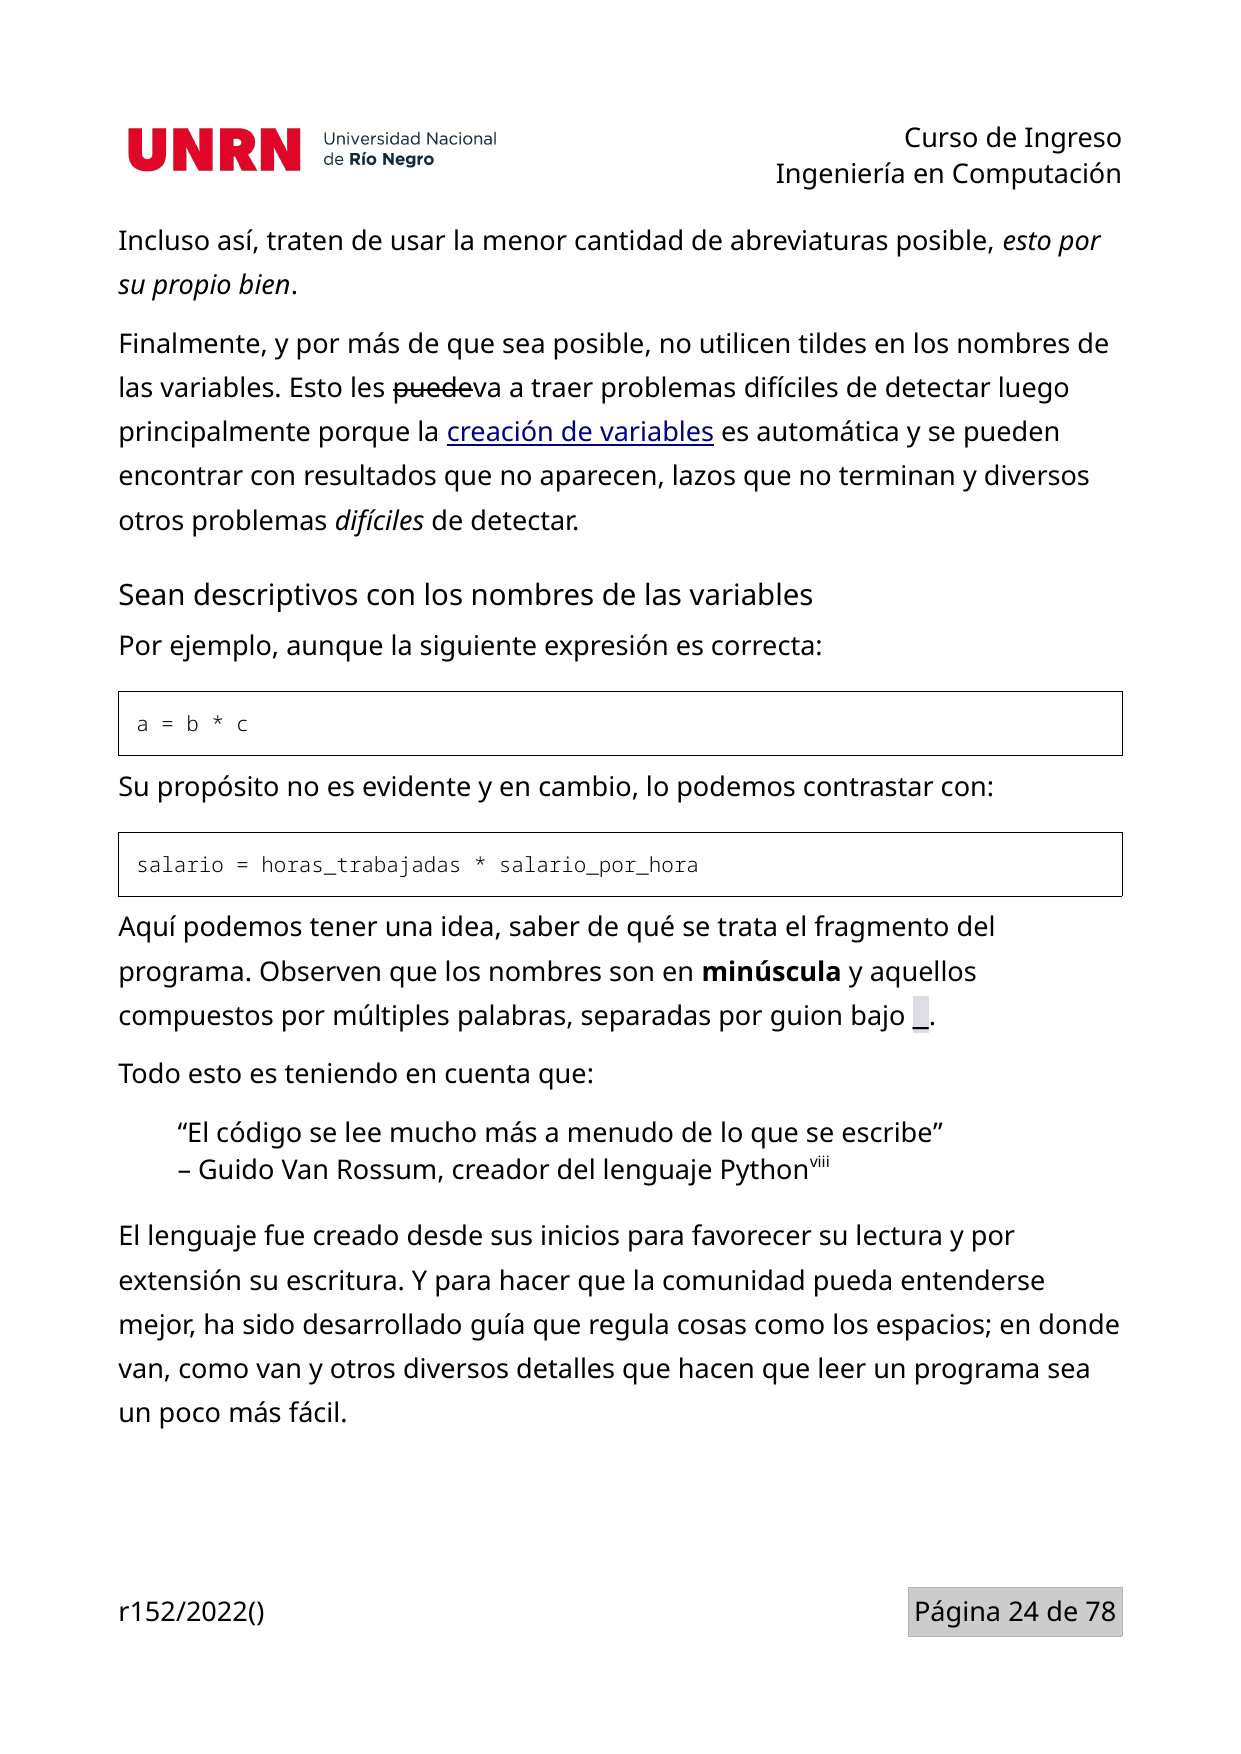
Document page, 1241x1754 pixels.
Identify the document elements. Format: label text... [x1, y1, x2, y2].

text salario = horas_trabajadas * salario_por_hora [119, 833, 1122, 896]
text – Guido Van Rossum, creador del lenguaje Python [177, 1151, 1063, 1187]
text a = b * c [119, 692, 1122, 755]
text Su propósito no es evidente y en cambio, lo podemos contrastar con: [118, 767, 1122, 804]
text Todo esto es teniendo en cuenta que: [118, 1055, 1122, 1092]
text “El código se lee mucho más a menudo de lo que se escribe” [177, 1114, 1063, 1151]
picture [118, 118, 505, 180]
text Incluso así, traten de usar la menor cantidad de abreviaturas posible, esto por su propio bien. [118, 221, 1122, 302]
text Por ejemplo, aunque la siguiente expresión es correcta: [118, 627, 1122, 664]
text El lenguaje fue creado desde sus inicios para favorecer su lectura y por extensión su escritura. Y para hacer que la comunidad pueda entenderse mejor, ha sido desarrollado guía que regula cosas como los espacios; en donde van, como van y otros diversos detalles que hacen que leer un programa sea un poco más fácil. [118, 1217, 1122, 1430]
text Finalmente, y por más de que sea posible, no utilicen tildes en los nombres de las variables. Esto les puedeva a traer problemas difíciles de detectar luego principalmente porque la creación de variables es automática y se pueden encontrar con resultados que no aparecen, lazos que no terminan y diversos otros problemas difíciles de detectar. [118, 324, 1122, 538]
text Aquí podemos tener una idea, saber de qué se trata el fragmento del programa. Observen que los nombres son en minúscula y aquellos compuestos por múltiples palabras, separadas por guion bajo _. [118, 908, 1122, 1033]
subtitle Sean descriptivos con los nombres de las variables [118, 574, 1122, 614]
